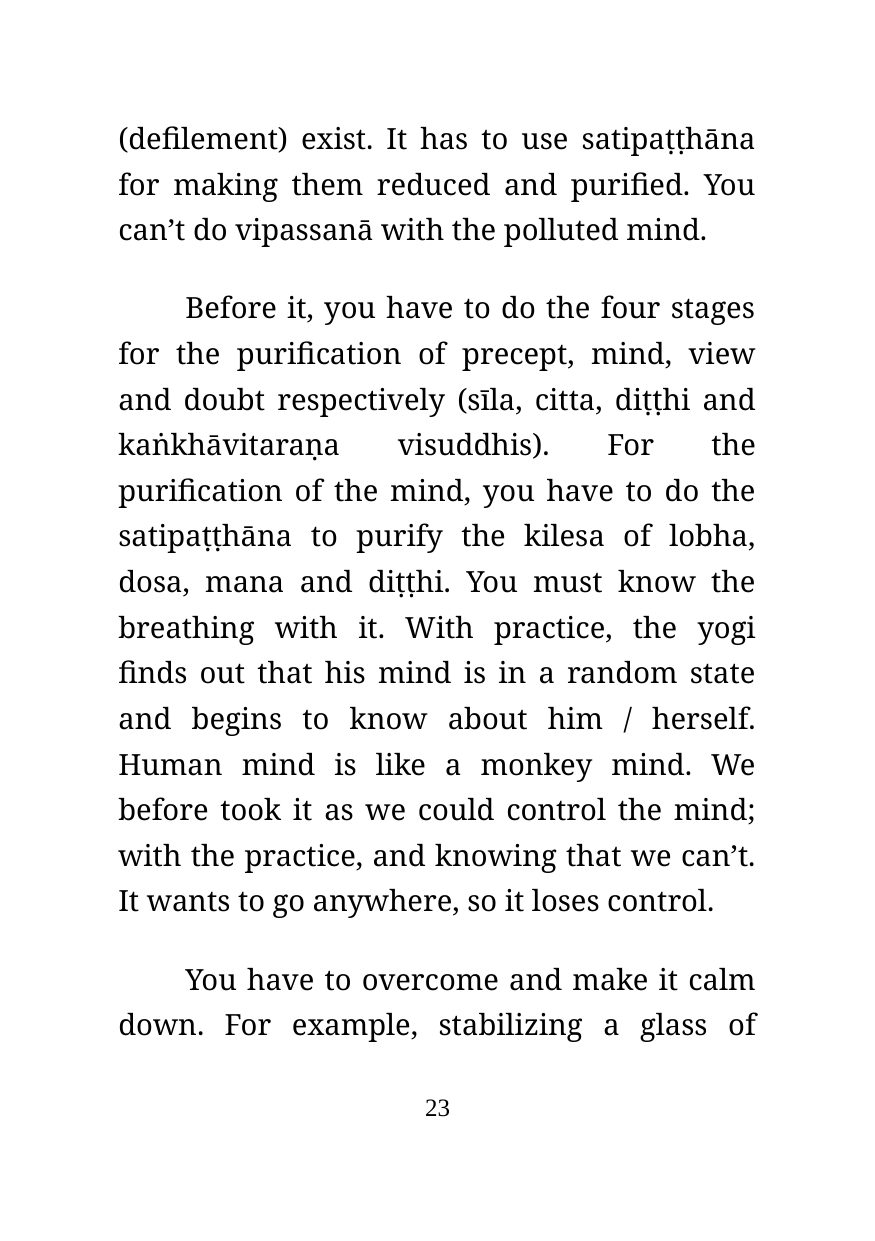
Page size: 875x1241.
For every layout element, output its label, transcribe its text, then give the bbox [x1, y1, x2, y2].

text Before it, you have to do the four stages for the purification of precept, mind, view and doubt respectively (sīla, citta, diṭṭhi and kaṅkhāvitaraṇa visuddhis). For the purification of the mind, you have to do the satipaṭṭhāna to purify the kilesa of lobha, dosa, mana and diṭṭhi. You must know the breathing with it. With practice, the yogi finds out that his mind is in a random state and begins to know about him / herself. Human mind is like a monkey mind. We before took it as we could control the mind; with the practice, and knowing that we can’t. It wants to go anywhere, so it loses control. [118, 287, 756, 920]
text You have to overcome and make it calm down. For example, stabilizing a glass of [118, 959, 756, 1044]
text (defilement) exist. It has to use satipaṭṭhāna for making them reduced and purified. You can’t do vipassanā with the polluted mind. [118, 118, 756, 249]
